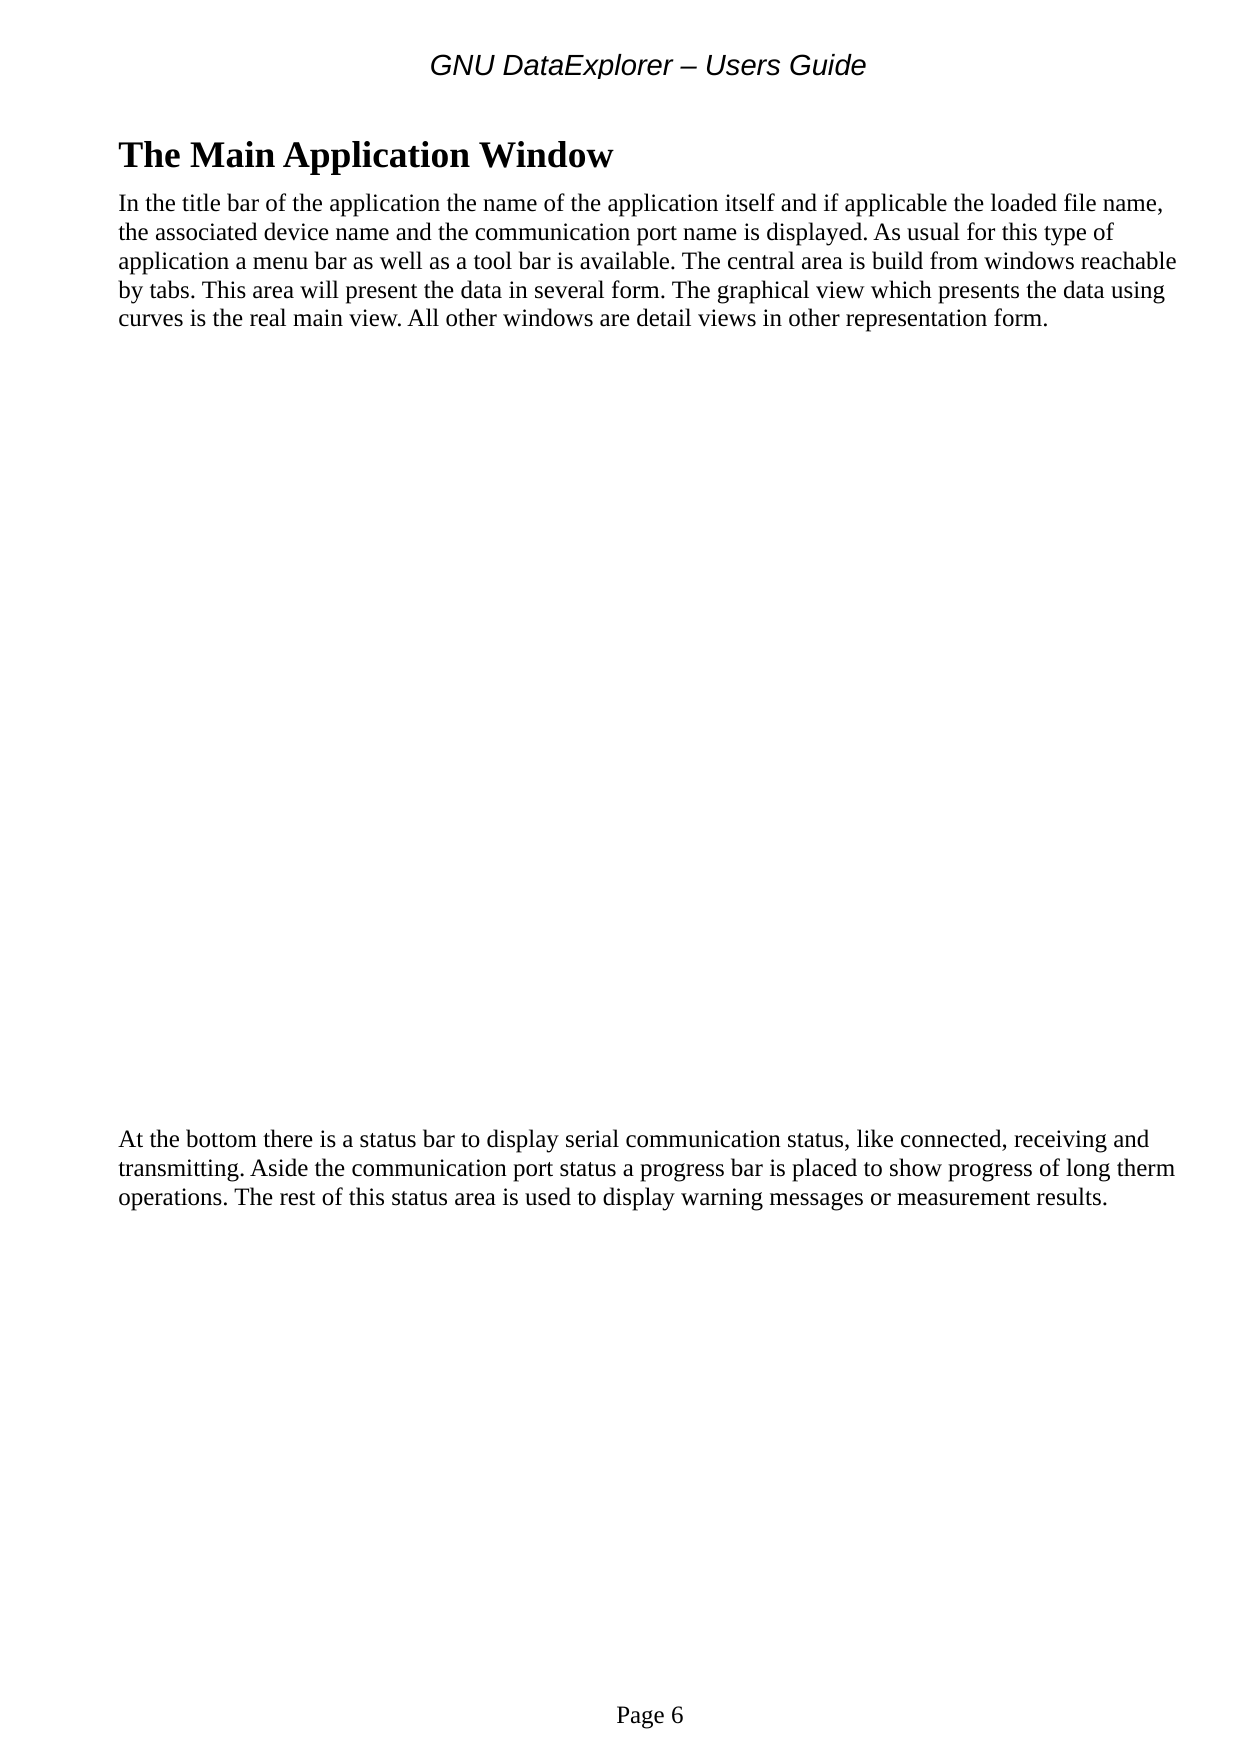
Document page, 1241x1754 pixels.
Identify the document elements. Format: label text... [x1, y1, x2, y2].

text In the title bar of the application the name of the application itself and if applicable the loaded file name, the associated device name and the communication port name is displayed. As usual for this type of application a menu bar as well as a tool bar is available. The central area is build from windows reachable by tabs. This area will present the data in several form. The graphical view which presents the data using curves is the real main view. All other windows are detail views in other representation form. [118, 188, 1181, 332]
text At the bottom there is a status bar to display serial communication status, like connected, receiving and transmitting. Aside the communication port status a progress bar is placed to show progress of long therm operations. The rest of this status area is used to display warning messages or measurement results. [118, 1124, 1181, 1211]
subtitle The Main Application Window [118, 133, 1181, 176]
